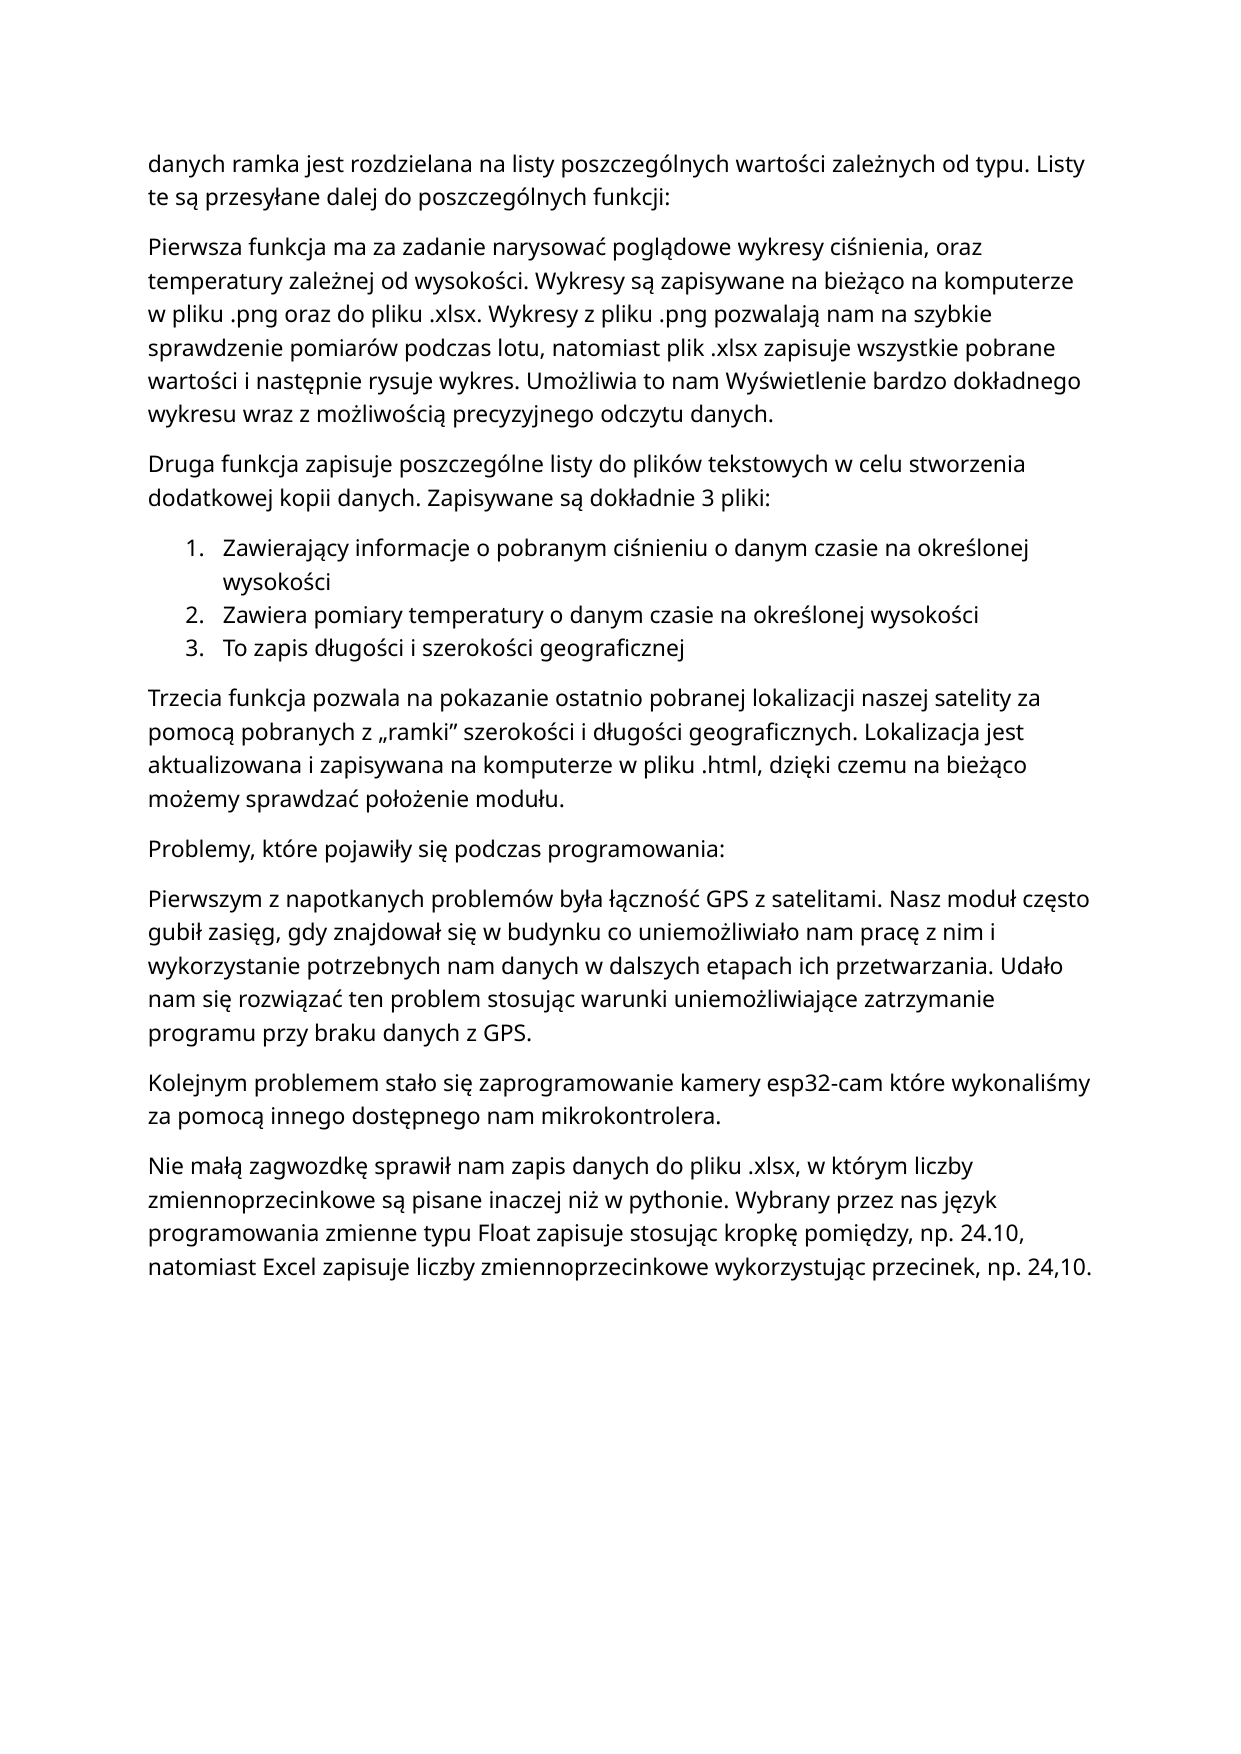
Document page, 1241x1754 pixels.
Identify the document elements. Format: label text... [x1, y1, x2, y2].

text Kolejnym problemem stało się zaprogramowanie kamery esp32-cam które wykonaliśmy za pomocą innego dostępnego nam mikrokontrolera. [148, 1067, 1093, 1131]
text Pierwszym z napotkanych problemów była łączność GPS z satelitami. Nasz moduł często gubił zasięg, gdy znajdował się w budynku co uniemożliwiało nam pracę z nim i wykorzystanie potrzebnych nam danych w dalszych etapach ich przetwarzania. Udało nam się rozwiązać ten problem stosując warunki uniemożliwiające zatrzymanie programu przy braku danych z GPS. [148, 883, 1093, 1048]
text Trzecia funkcja pozwala na pokazanie ostatnio pobranej lokalizacji naszej satelity za pomocą pobranych z „ramki” szerokości i długości geograficznych. Lokalizacja jest aktualizowana i zapisywana na komputerze w pliku .html, dzięki czemu na bieżąco możemy sprawdzać położenie modułu. [148, 682, 1093, 814]
text Problemy, które pojawiły się podczas programowania: [148, 833, 1093, 864]
text Nie małą zagwozdkę sprawił nam zapis danych do pliku .xlsx, w którym liczby zmiennoprzecinkowe są pisane inaczej niż w pythonie. Wybrany przez nas język programowania zmienne typu Float zapisuje stosując kropkę pomiędzy, np. 24.10, natomiast Excel zapisuje liczby zmiennoprzecinkowe wykorzystując przecinek, np. 24,10. [148, 1150, 1093, 1282]
list Zawierający informacje o pobranym ciśnieniu o danym czasie na określonej wysokości [185, 532, 1093, 597]
text Druga funkcja zapisuje poszczególne listy do plików tekstowych w celu stworzenia dodatkowej kopii danych. Zapisywane są dokładnie 3 pliki: [148, 448, 1093, 513]
text danych ramka jest rozdzielana na listy poszczególnych wartości zależnych od typu. Listy te są przesyłane dalej do poszczególnych funkcji: [148, 148, 1093, 212]
list Zawiera pomiary temperatury o danym czasie na określonej wysokości [185, 599, 1093, 630]
list To zapis długości i szerokości geograficznej [185, 632, 1093, 663]
text Pierwsza funkcja ma za zadanie narysować poglądowe wykresy ciśnienia, oraz temperatury zależnej od wysokości. Wykresy są zapisywane na bieżąco na komputerze w pliku .png oraz do pliku .xlsx. Wykresy z pliku .png pozwalają nam na szybkie sprawdzenie pomiarów podczas lotu, natomiast plik .xlsx zapisuje wszystkie pobrane wartości i następnie rysuje wykres. Umożliwia to nam Wyświetlenie bardzo dokładnego wykresu wraz z możliwością precyzyjnego odczytu danych. [148, 231, 1093, 429]
